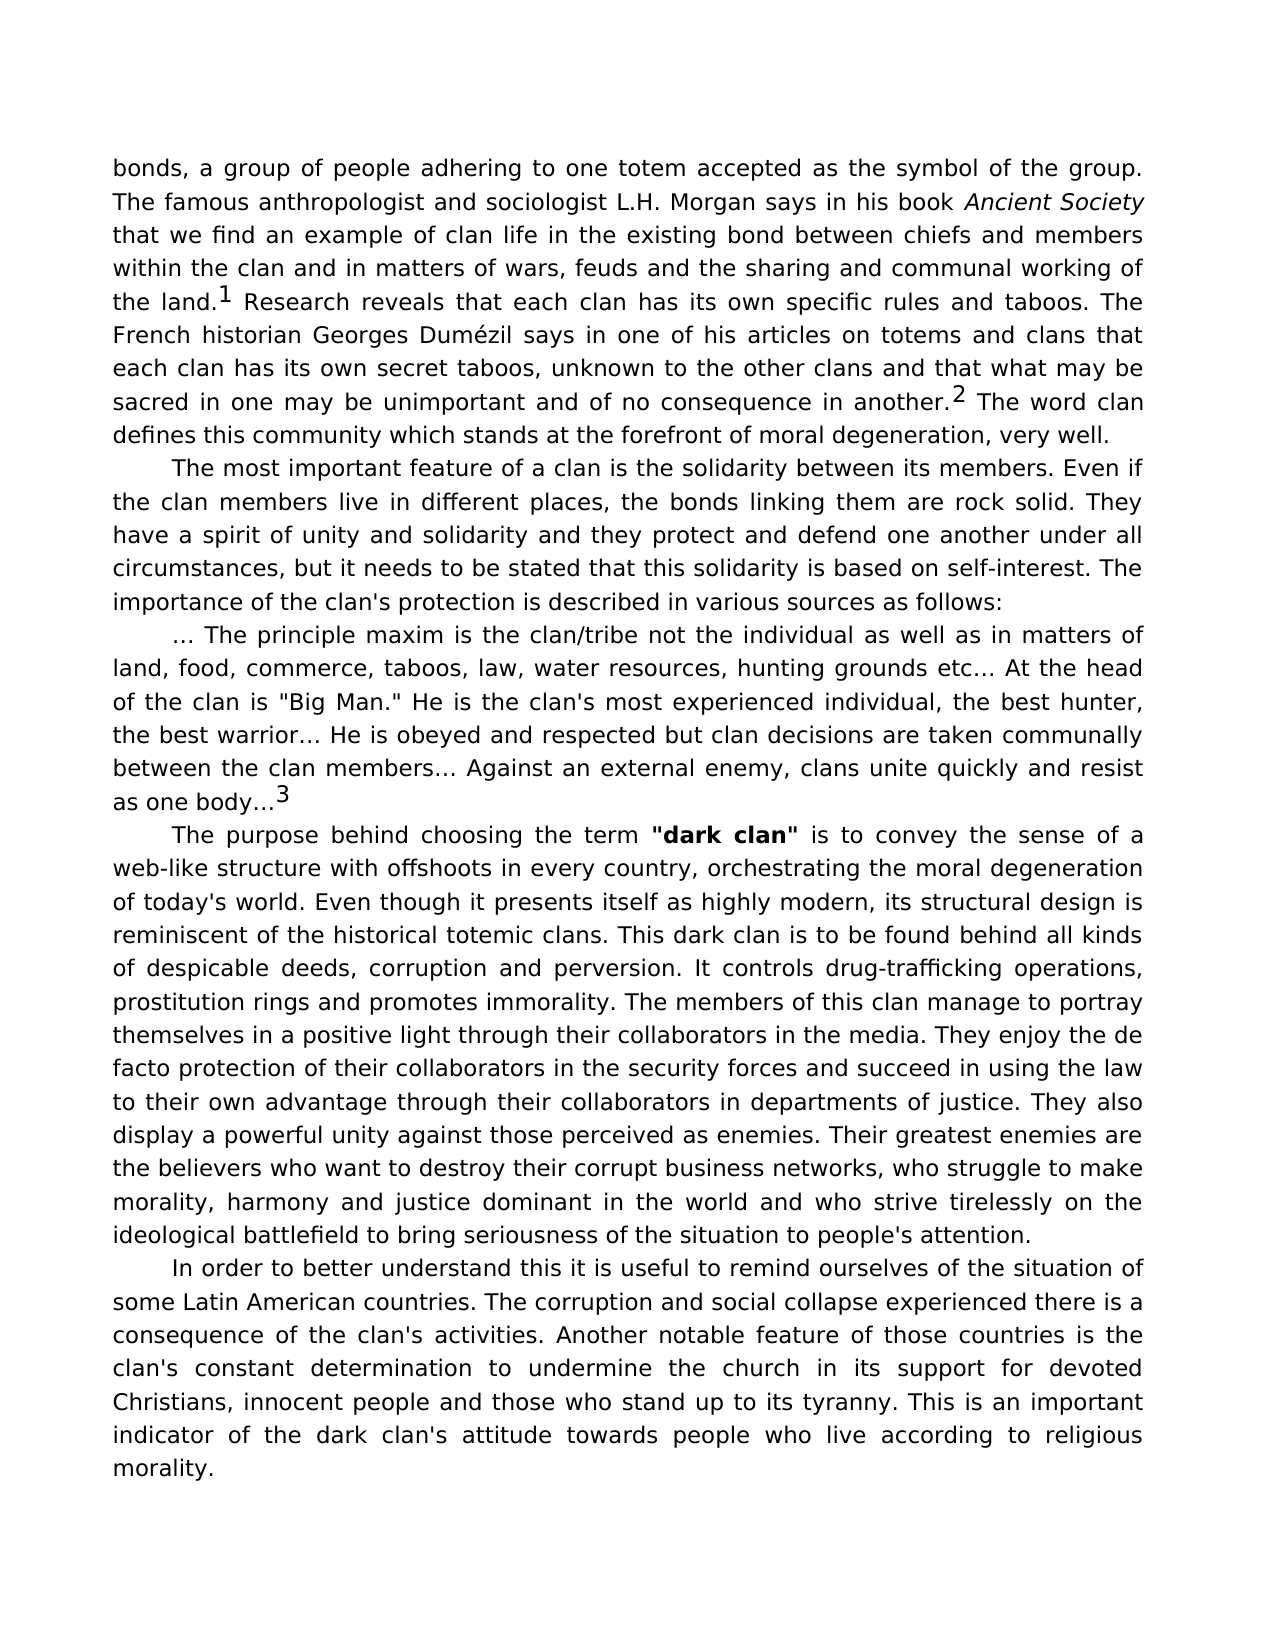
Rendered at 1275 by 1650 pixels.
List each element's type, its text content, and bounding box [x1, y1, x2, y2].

text … The principle maxim is the clan/tribe not the individual as well as in matters of land, food, commerce, taboos, law, water resources, hunting grounds etc… At the head of the clan is "Big Man." He is the clan's most experienced individual, the best hunter, the best warrior… He is obeyed and respected but clan decisions are taken communally between the clan members… Against an external enemy, clans unite quickly and resist as one body…3 [112, 617, 1145, 817]
text The most important feature of a clan is the solidarity between its members. Even if the clan members live in different places, the bonds linking them are rock solid. They have a spirit of unity and solidarity and they protect and defend one another under all circumstances, but it needs to be stated that this solidarity is based on self-interest. The importance of the clan's protection is described in various sources as follows: [112, 450, 1145, 617]
text In order to better understand this it is useful to remind ourselves of the situation of some Latin American countries. The corruption and social collapse experienced there is a consequence of the clan's activities. Another notable feature of those countries is the clan's constant determination to undermine the church in its support for devoted Christians, innocent people and those who stand up to its tyranny. This is an important indicator of the dark clan's attitude towards people who live according to religious morality. [112, 1250, 1145, 1483]
text The purpose behind choosing the term "dark clan" is to convey the sense of a web-like structure with offshoots in every country, orchestrating the moral degeneration of today's world. Even though it presents itself as highly modern, its structural design is reminiscent of the historical totemic clans. This dark clan is to be found behind all kinds of despicable deeds, corruption and perversion. It controls drug-trafficking operations, prostitution rings and promotes immorality. The members of this clan manage to portray themselves in a positive light through their collaborators in the media. They enjoy the de facto protection of their collaborators in the security forces and succeed in using the law to their own advantage through their collaborators in departments of justice. They also display a powerful unity against those perceived as enemies. Their greatest enemies are the believers who want to destroy their corrupt business networks, who struggle to make morality, harmony and justice dominant in the world and who strive tirelessly on the ideological battlefield to bring seriousness of the situation to people's attention. [112, 817, 1145, 1250]
text bonds, a group of people adhering to one totem accepted as the symbol of the group. The famous anthropologist and sociologist L.H. Morgan says in his book Ancient Society that we find an example of clan life in the existing bond between chiefs and members within the clan and in matters of wars, feuds and the sharing and communal working of the land.1 Research reveals that each clan has its own specific rules and taboos. The French historian Georges Dumézil says in one of his articles on totems and clans that each clan has its own secret taboos, unknown to the other clans and that what may be sacred in one may be unimportant and of no consequence in another.2 The word clan defines this community which stands at the forefront of moral degeneration, very well. [112, 150, 1145, 450]
